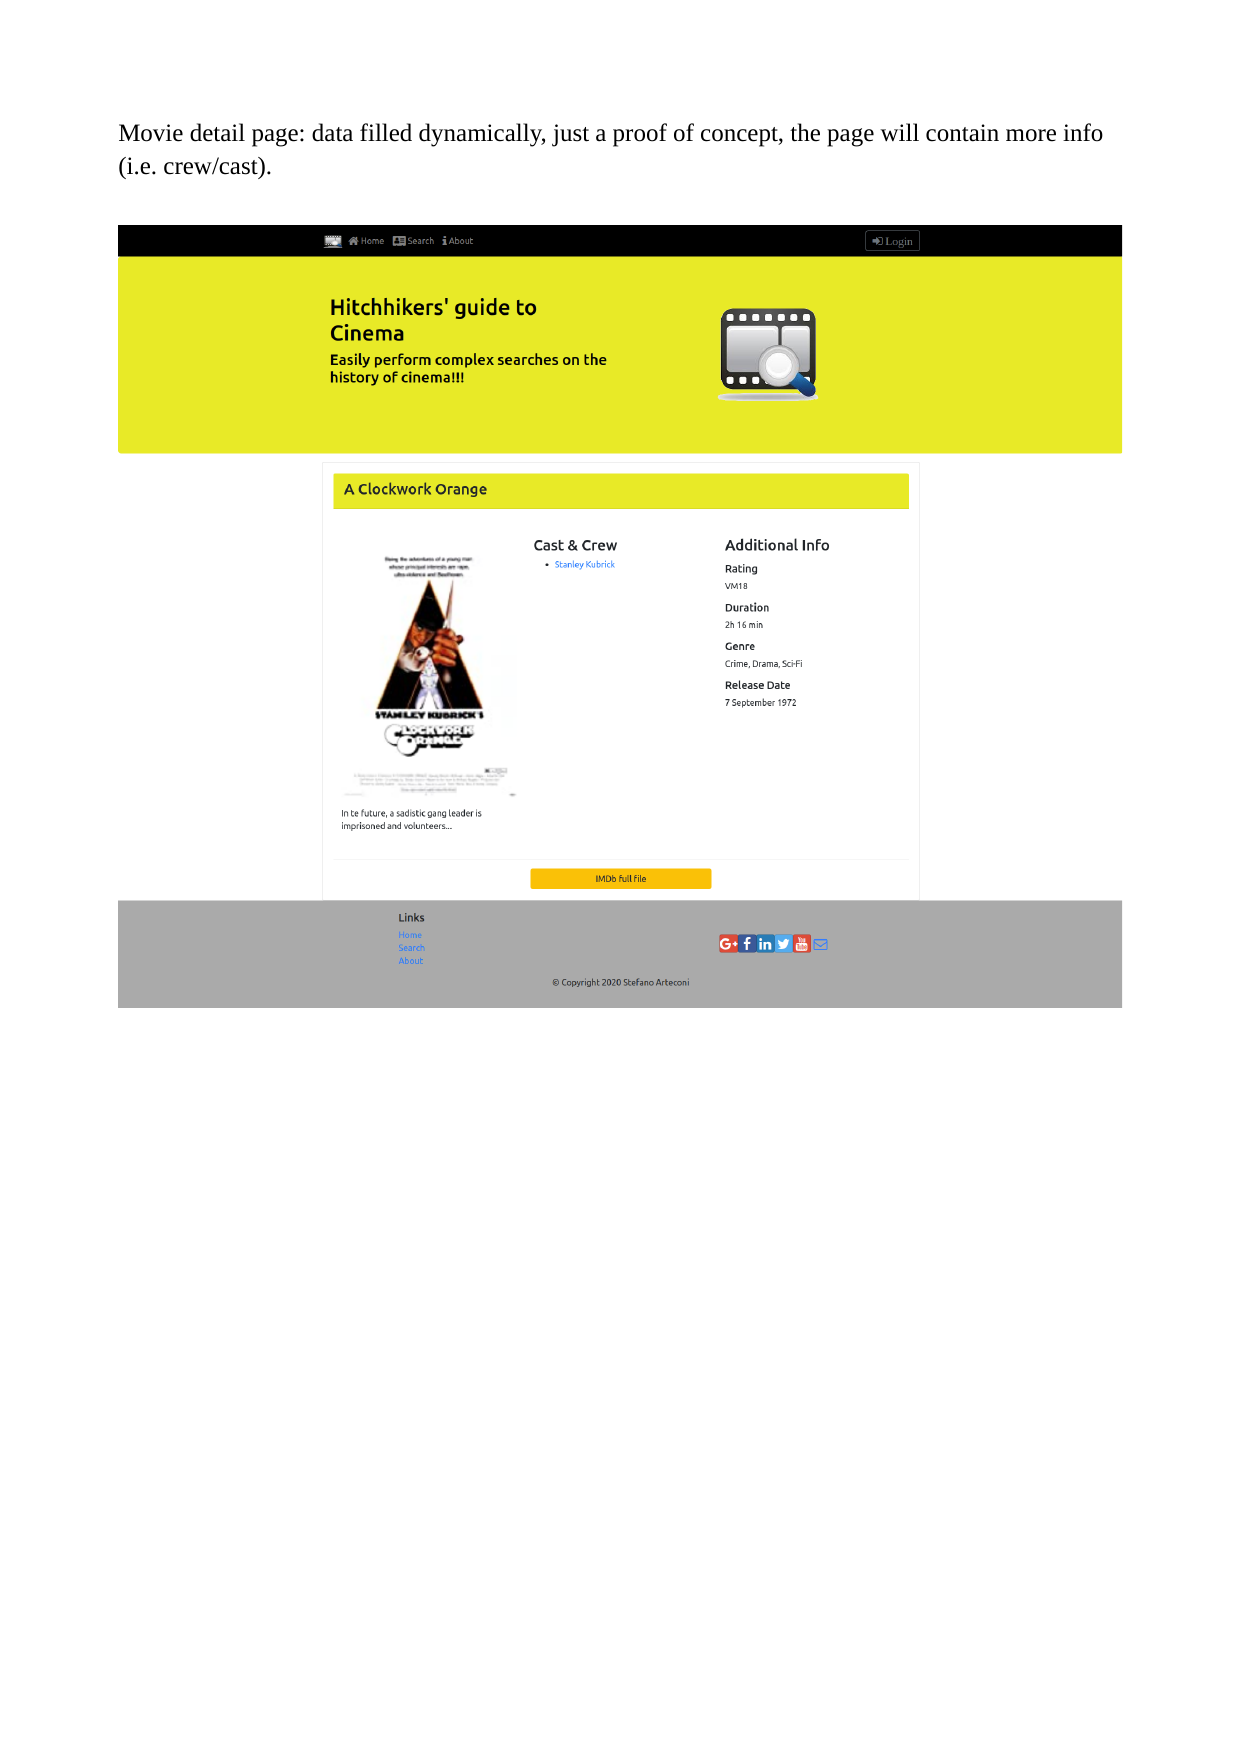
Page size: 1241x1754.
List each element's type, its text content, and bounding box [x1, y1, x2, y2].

picture [118, 198, 1123, 1008]
text Movie detail page: data filled dynamically, just a proof of concept, the page will contain more info (i.e. crew/cast). [118, 118, 1122, 180]
